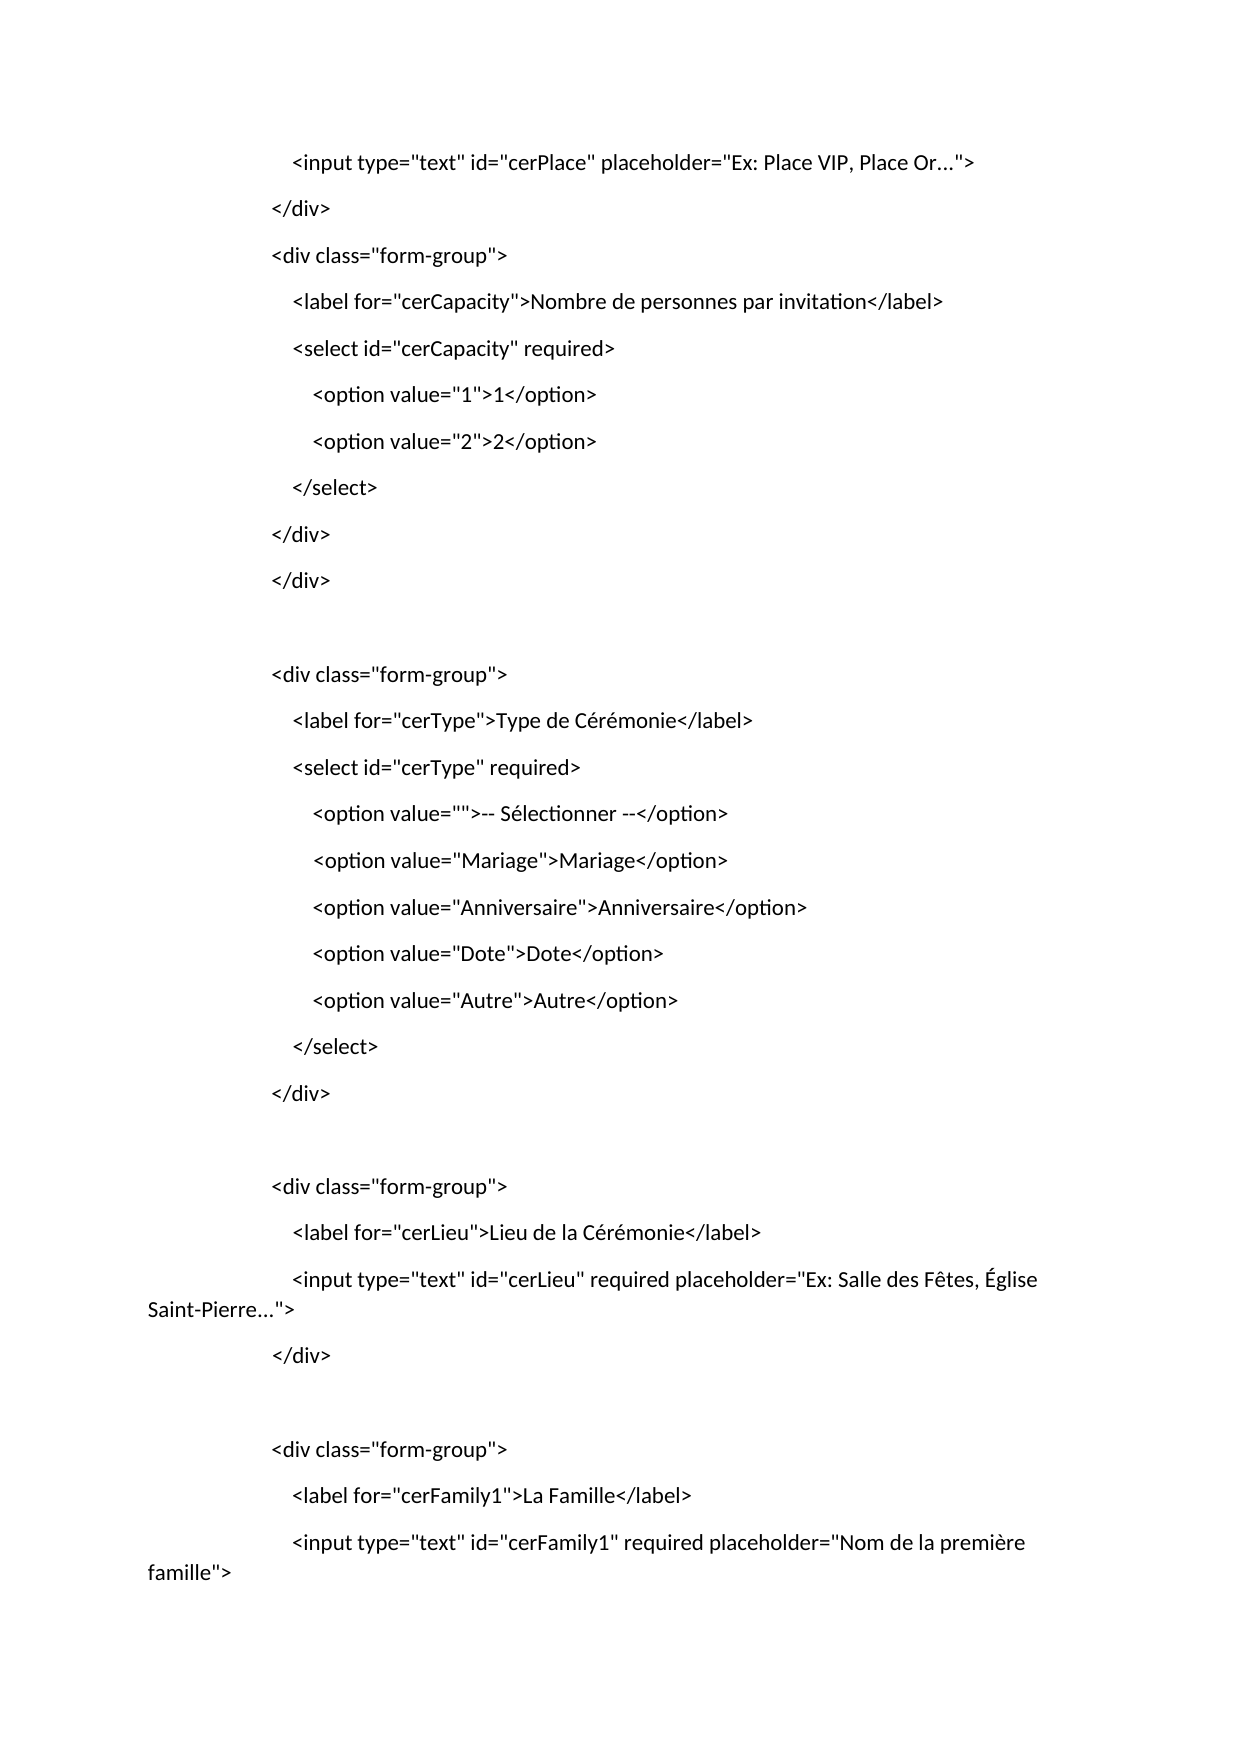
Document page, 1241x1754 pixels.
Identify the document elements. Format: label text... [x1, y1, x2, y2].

text <option value="Dote">Dote</option> [148, 939, 1093, 967]
text <option value="Autre">Autre</option> [148, 986, 1093, 1014]
text <option value="">-- Sélectionner --</option> [148, 799, 1093, 827]
text </div> [148, 1342, 1093, 1369]
text <option value="Anniversaire">Anniversaire</option> [148, 893, 1093, 921]
text <div class="form-group"> [148, 241, 1093, 269]
text <label for="cerLieu">Lieu de la Cérémonie</label> [148, 1218, 1093, 1247]
text <label for="cerFamily1">La Famille</label> [148, 1481, 1093, 1509]
text <option value="Mariage">Mariage</option> [148, 846, 1093, 874]
text </div> [148, 1079, 1093, 1107]
text </select> [148, 1032, 1093, 1060]
text </div> [148, 520, 1093, 548]
text <label for="cerType">Type de Cérémonie</label> [148, 706, 1093, 734]
text <div class="form-group"> [148, 1435, 1093, 1463]
text <option value="1">1</option> [148, 380, 1093, 408]
text </div> [148, 194, 1093, 222]
text <input type="text" id="cerPlace" placeholder="Ex: Place VIP, Place Or..."> [148, 148, 1093, 176]
text <label for="cerCapacity">Nombre de personnes par invitation</label> [148, 287, 1093, 315]
text </select> [148, 473, 1093, 502]
text <input type="text" id="cerFamily1" required placeholder="Nom de la première famille"> [148, 1528, 1093, 1586]
text <select id="cerType" required> [148, 753, 1093, 781]
text <input type="text" id="cerLieu" required placeholder="Ex: Salle des Fêtes, Église Saint-Pierre..."> [148, 1265, 1093, 1323]
text <div class="form-group"> [148, 1172, 1093, 1200]
text <select id="cerCapacity" required> [148, 334, 1093, 362]
text </div> [148, 567, 1093, 595]
text <option value="2">2</option> [148, 427, 1093, 455]
text <div class="form-group"> [148, 660, 1093, 688]
